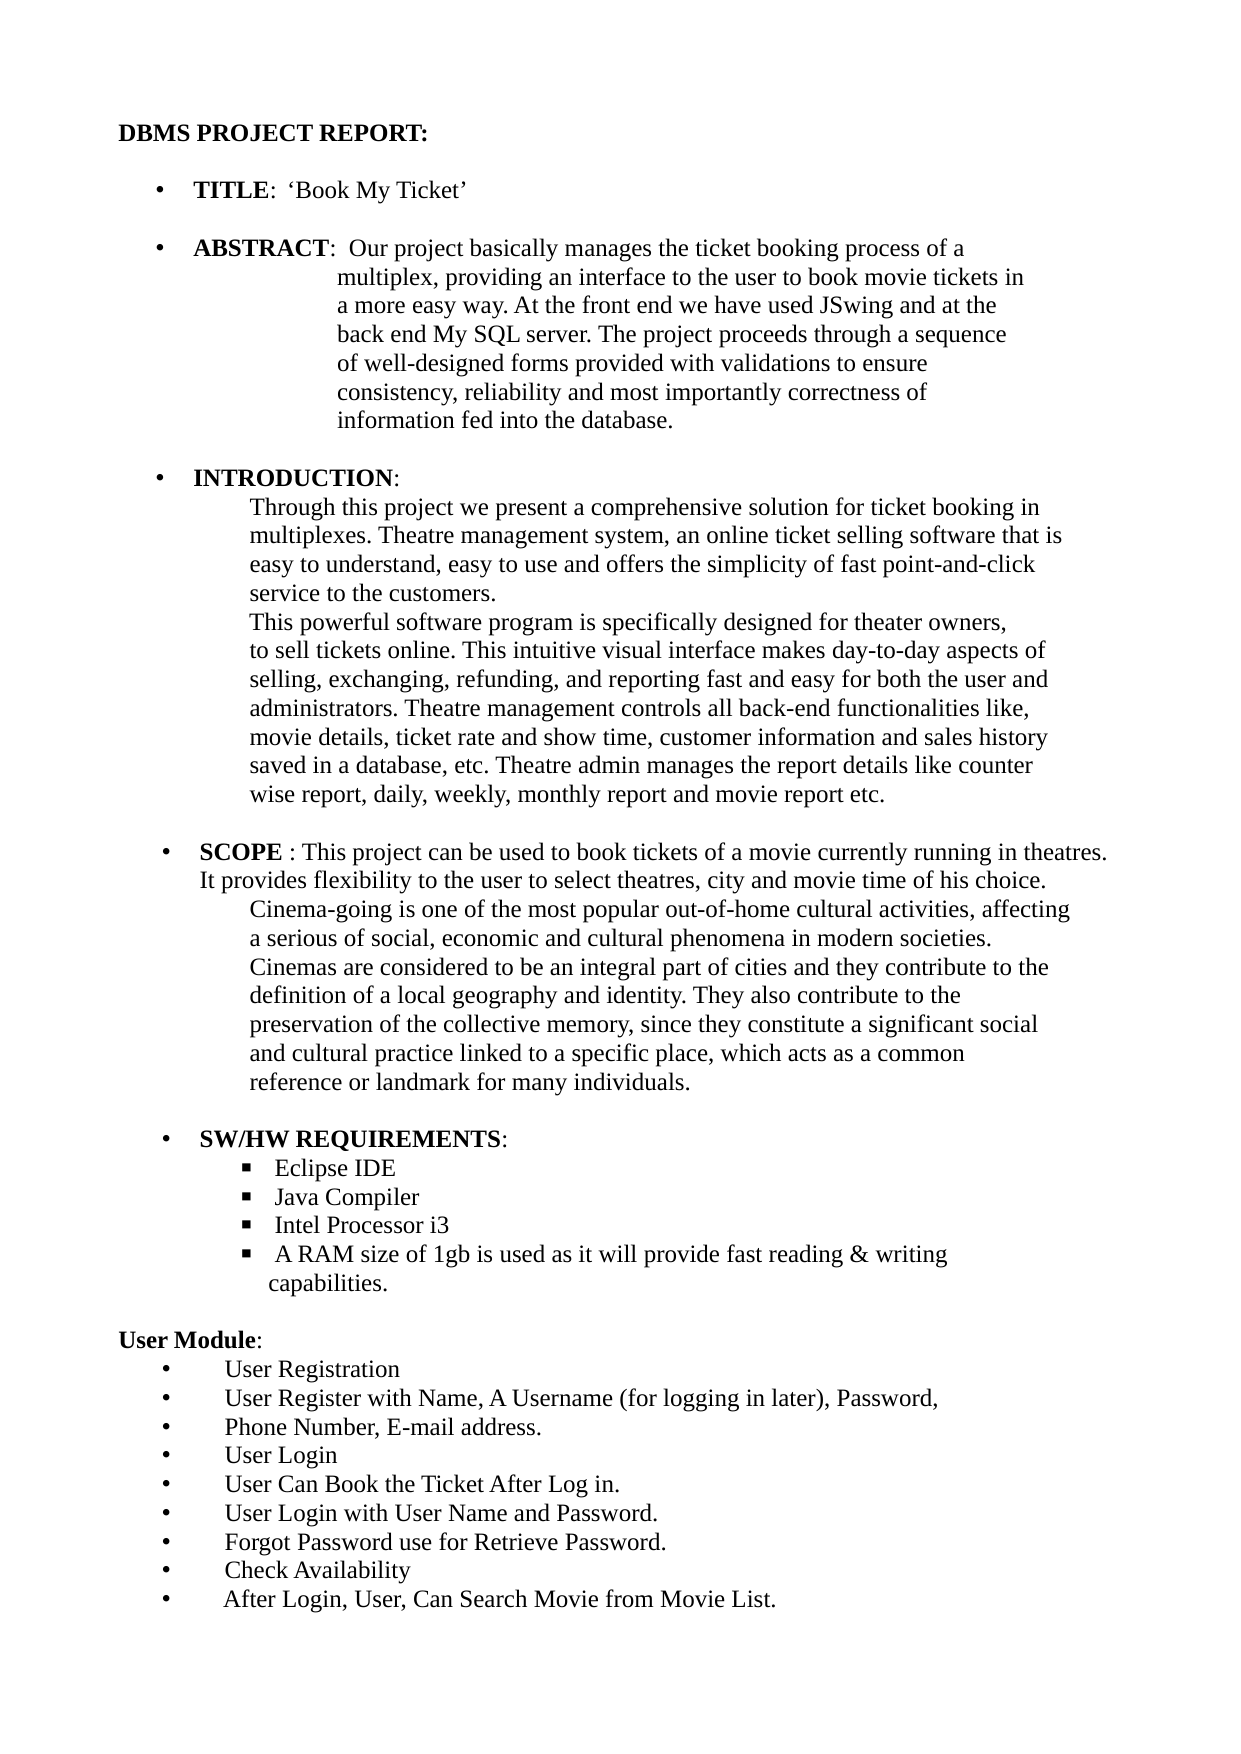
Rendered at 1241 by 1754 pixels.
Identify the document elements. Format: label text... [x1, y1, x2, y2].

text multiplex, providing an interface to the user to book movie tickets in [118, 262, 1122, 291]
text definition of a local geography and identity. They also contribute to the [118, 981, 1122, 1009]
text This powerful software program is specifically designed for theater owners, [118, 607, 1122, 636]
text and cultural practice linked to a specific place, which acts as a common [118, 1038, 1122, 1067]
list Forgot Password use for Retrieve Password. [162, 1527, 1122, 1556]
text easy to understand, easy to use and offers the simplicity of fast point-and-click [118, 549, 1122, 578]
text capabilities. [224, 1268, 1122, 1297]
list User Login [162, 1441, 1122, 1469]
text DBMS PROJECT REPORT: [118, 118, 1122, 147]
text to sell tickets online. This intuitive visual interface makes day-to-day aspects of [118, 636, 1122, 664]
text administrators. Theatre management controls all back-end functionalities like, [118, 693, 1122, 722]
text information fed into the database. [118, 406, 1122, 434]
list Phone Number, E-mail address. [162, 1412, 1122, 1441]
list User Login with User Name and Password. [162, 1498, 1122, 1527]
text multiplexes. Theatre management system, an online ticket selling software that is [118, 521, 1122, 549]
text service to the customers. [118, 578, 1122, 607]
list Eclipse IDE [237, 1153, 1122, 1182]
text preservation of the collective memory, since they constitute a significant social [118, 1009, 1122, 1038]
list SCOPE : This project can be used to book tickets of a movie currently running in theatres. It provides flexibility to the user to select theatres, city and movie time of his choice. [162, 837, 1122, 894]
text Through this project we present a comprehensive solution for ticket booking in [118, 492, 1122, 521]
list ABSTRACT: Our project basically manages the ticket booking process of a [156, 233, 1122, 262]
text Cinema-going is one of the most popular out-of-home cultural activities, affecting [118, 894, 1122, 923]
text saved in a database, etc. Theatre admin manages the report details like counter [118, 751, 1122, 779]
list INTRODUCTION: [156, 463, 1122, 492]
list TITLE: ‘Book My Ticket’ [156, 176, 1122, 204]
list User Register with Name, A Username (for logging in later), Password, [162, 1383, 1122, 1412]
text reference or landmark for many individuals. [118, 1067, 1122, 1096]
text back end My SQL server. The project proceeds through a sequence [118, 319, 1122, 348]
text of well-designed forms provided with validations to ensure [118, 348, 1122, 377]
text selling, exchanging, refunding, and reporting fast and easy for both the user and [118, 664, 1122, 693]
list A RAM size of 1gb is used as it will provide fast reading & writing [237, 1239, 1122, 1268]
list SW/HW REQUIREMENTS: [162, 1124, 1122, 1153]
list User Can Book the Ticket After Log in. [162, 1469, 1122, 1498]
text a more easy way. At the front end we have used JSwing and at the [118, 291, 1122, 319]
text Cinemas are considered to be an integral part of cities and they contribute to the [118, 952, 1122, 981]
list Check Availability [162, 1556, 1122, 1584]
text wise report, daily, weekly, monthly report and movie report etc. [118, 779, 1122, 808]
list User Registration [162, 1354, 1122, 1383]
text User Module: [118, 1326, 1122, 1354]
text movie details, ticket rate and show time, customer information and sales history [118, 722, 1122, 751]
text consistency, reliability and most importantly correctness of [118, 377, 1122, 406]
text a serious of social, economic and cultural phenomena in modern societies. [118, 923, 1122, 952]
list Intel Processor i3 [237, 1211, 1122, 1239]
list After Login, User, Can Search Movie from Movie List. [162, 1584, 1122, 1613]
list Java Compiler [237, 1182, 1122, 1211]
